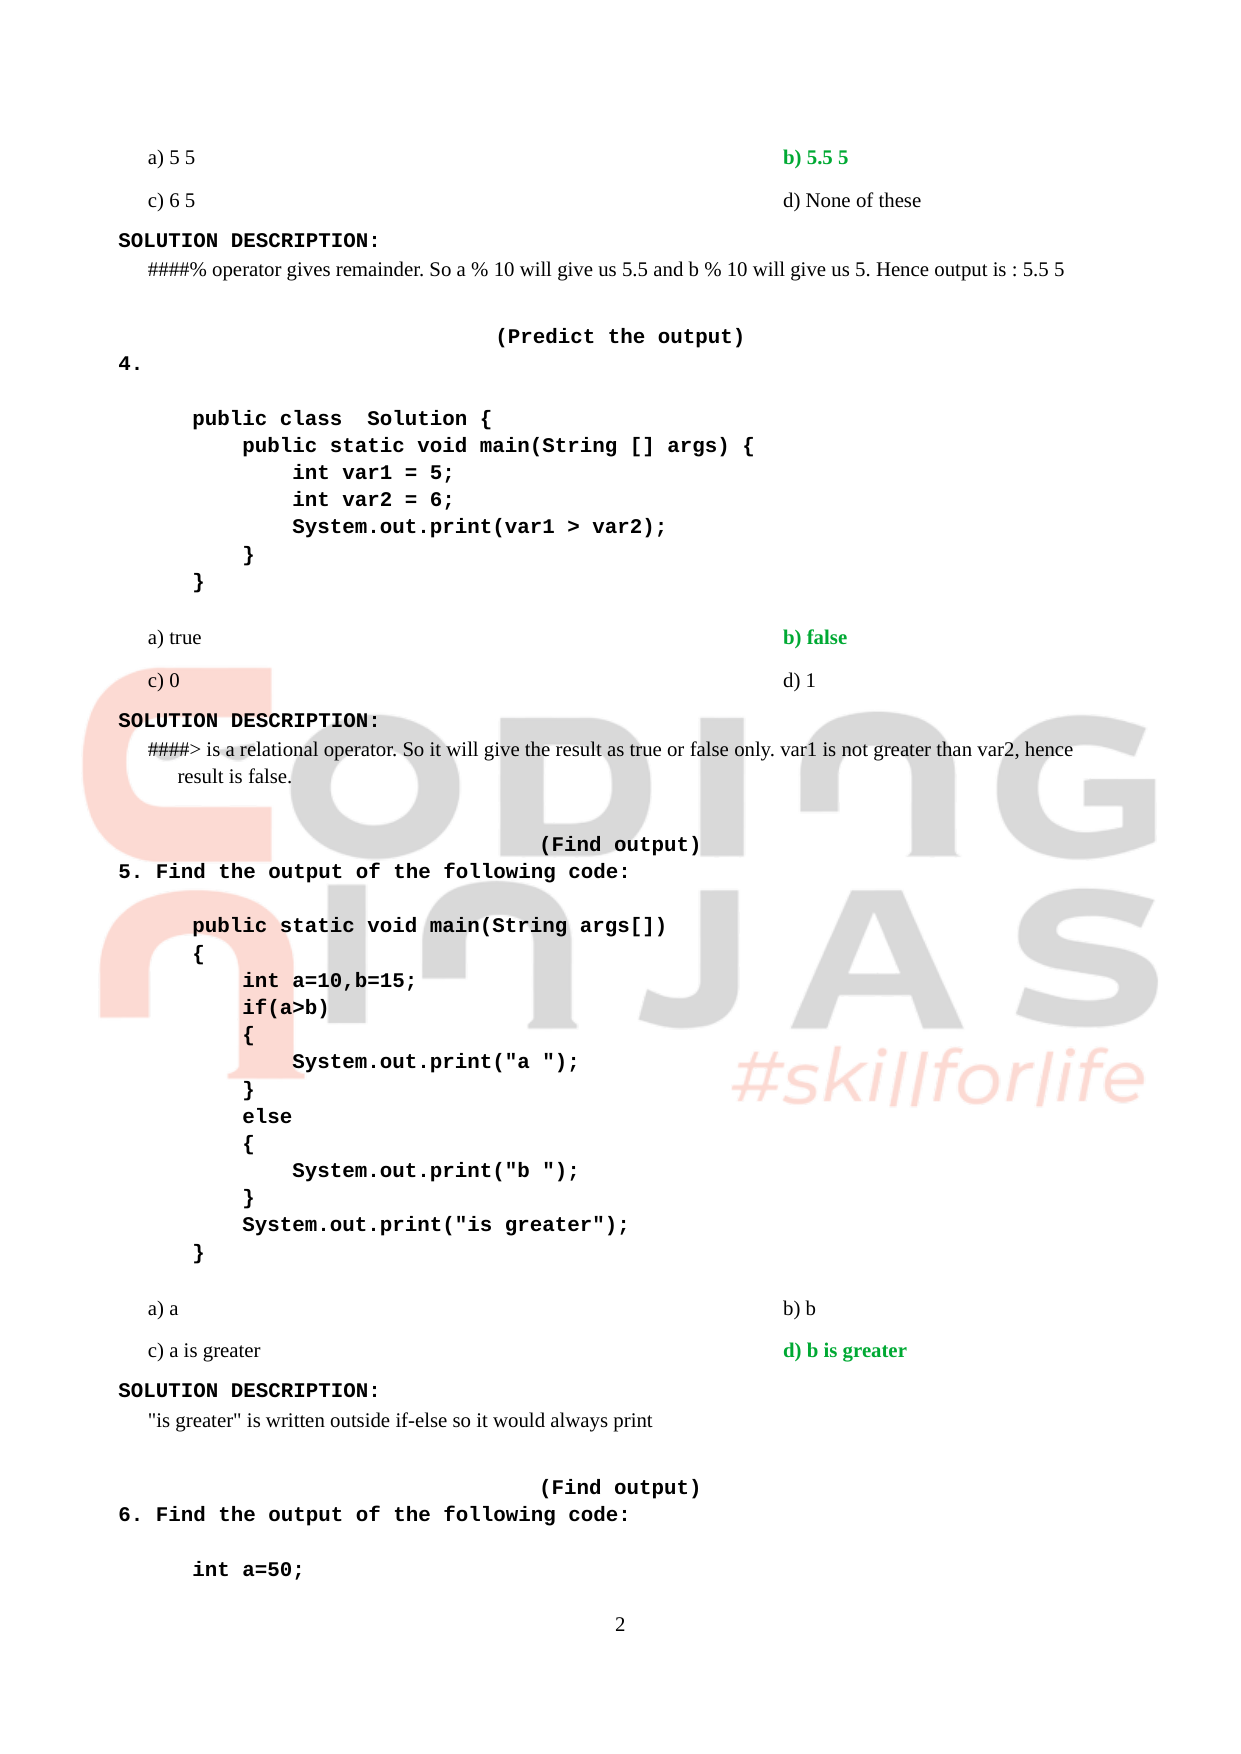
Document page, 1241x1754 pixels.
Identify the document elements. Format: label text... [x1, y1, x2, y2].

text int a=10,b=15; [192, 970, 1122, 993]
text c) a is greater d) b is greater [148, 1338, 1122, 1362]
text System.out.print("is greater"); [192, 1214, 1122, 1238]
text public static void main(String args[]) [192, 915, 1122, 939]
text SOLUTION DESCRIPTION: [118, 230, 1122, 253]
text { [192, 1024, 1122, 1048]
text a) 5 5 b) 5.5 5 [148, 145, 1122, 169]
text (Find output) [118, 1477, 1122, 1501]
text a) true b) false [148, 625, 1122, 649]
text ####> is a relational operator. So it will give the result as true or false only. var1 is not greater than var2, hence result is false. [148, 737, 1122, 788]
text System.out.print(var1 > var2); [192, 517, 1122, 540]
text System.out.print("a "); [192, 1051, 1122, 1075]
text else [192, 1106, 1122, 1129]
text c) 6 5 d) None of these [148, 187, 1122, 212]
text (Find output) [118, 834, 1122, 857]
text SOLUTION DESCRIPTION: [118, 1380, 1122, 1404]
text "is greater" is written outside if-else so it would always print [148, 1408, 1122, 1432]
text SOLUTION DESCRIPTION: [118, 710, 1122, 733]
text } [192, 1078, 1122, 1102]
text public class Solution { [192, 408, 1122, 431]
text } [192, 571, 1122, 594]
text int var2 = 6; [192, 489, 1122, 513]
text if(a>b) [192, 997, 1122, 1021]
text 6. Find the output of the following code: [118, 1504, 1122, 1528]
text { [192, 1133, 1122, 1157]
text a) a b) b [148, 1296, 1122, 1320]
text { [192, 943, 1122, 966]
text 5. Find the output of the following code: [118, 861, 1122, 885]
text int var1 = 5; [192, 462, 1122, 486]
text ####% operator gives remainder. So a % 10 will give us 5.5 and b % 10 will give us 5. Hence output is : 5.5 5 [148, 257, 1122, 281]
text 4. [118, 353, 1122, 377]
text public static void main(String [] args) { [192, 435, 1122, 459]
text } [192, 1187, 1122, 1211]
text c) 0 d) 1 [148, 667, 1122, 692]
text } [192, 1242, 1122, 1265]
text } [192, 544, 1122, 567]
text (Predict the output) [118, 326, 1122, 350]
text int a=50; [192, 1558, 1122, 1582]
text System.out.print("b "); [192, 1160, 1122, 1184]
